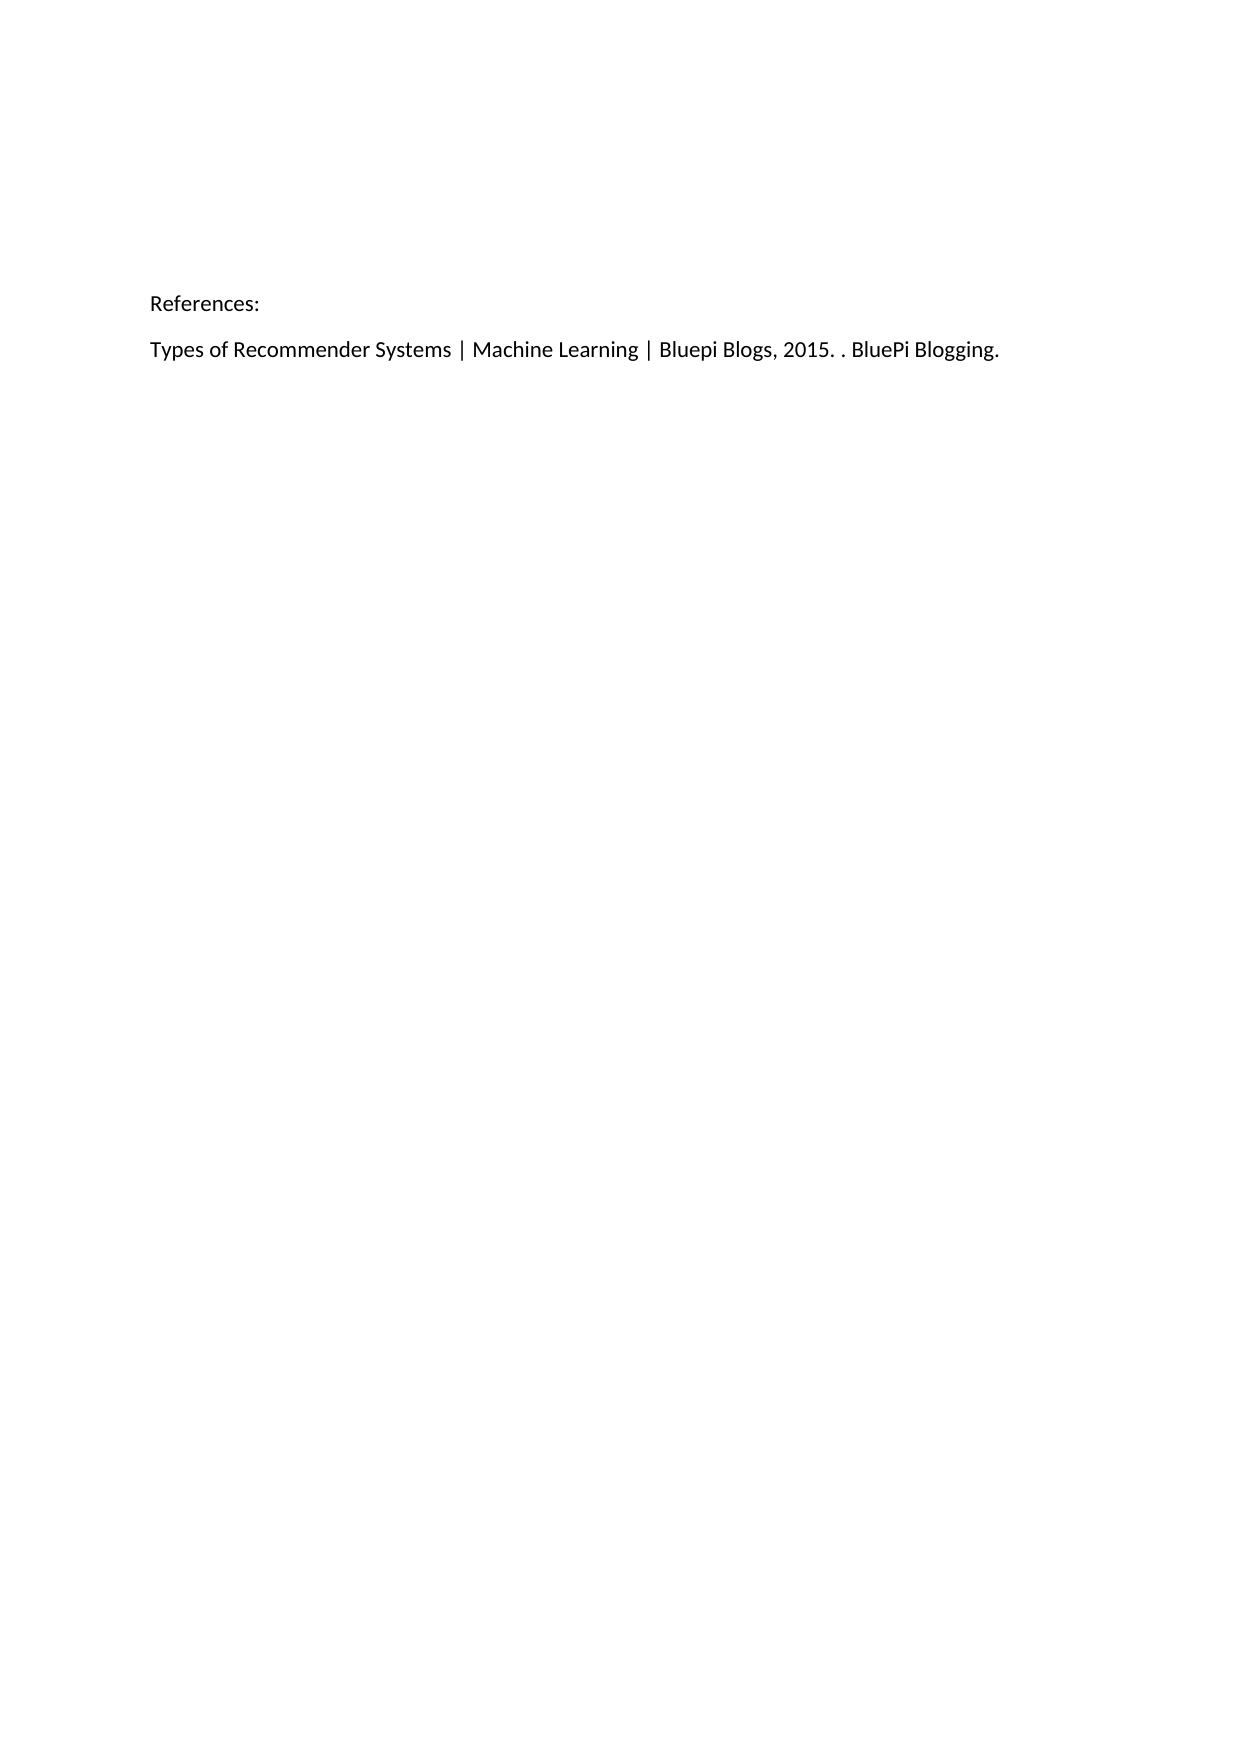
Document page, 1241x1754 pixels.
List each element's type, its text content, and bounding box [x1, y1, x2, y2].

text Types of Recommender Systems | Machine Learning | Bluepi Blogs, 2015. . BluePi Blogging. [150, 335, 1090, 363]
text References: [150, 289, 1090, 317]
